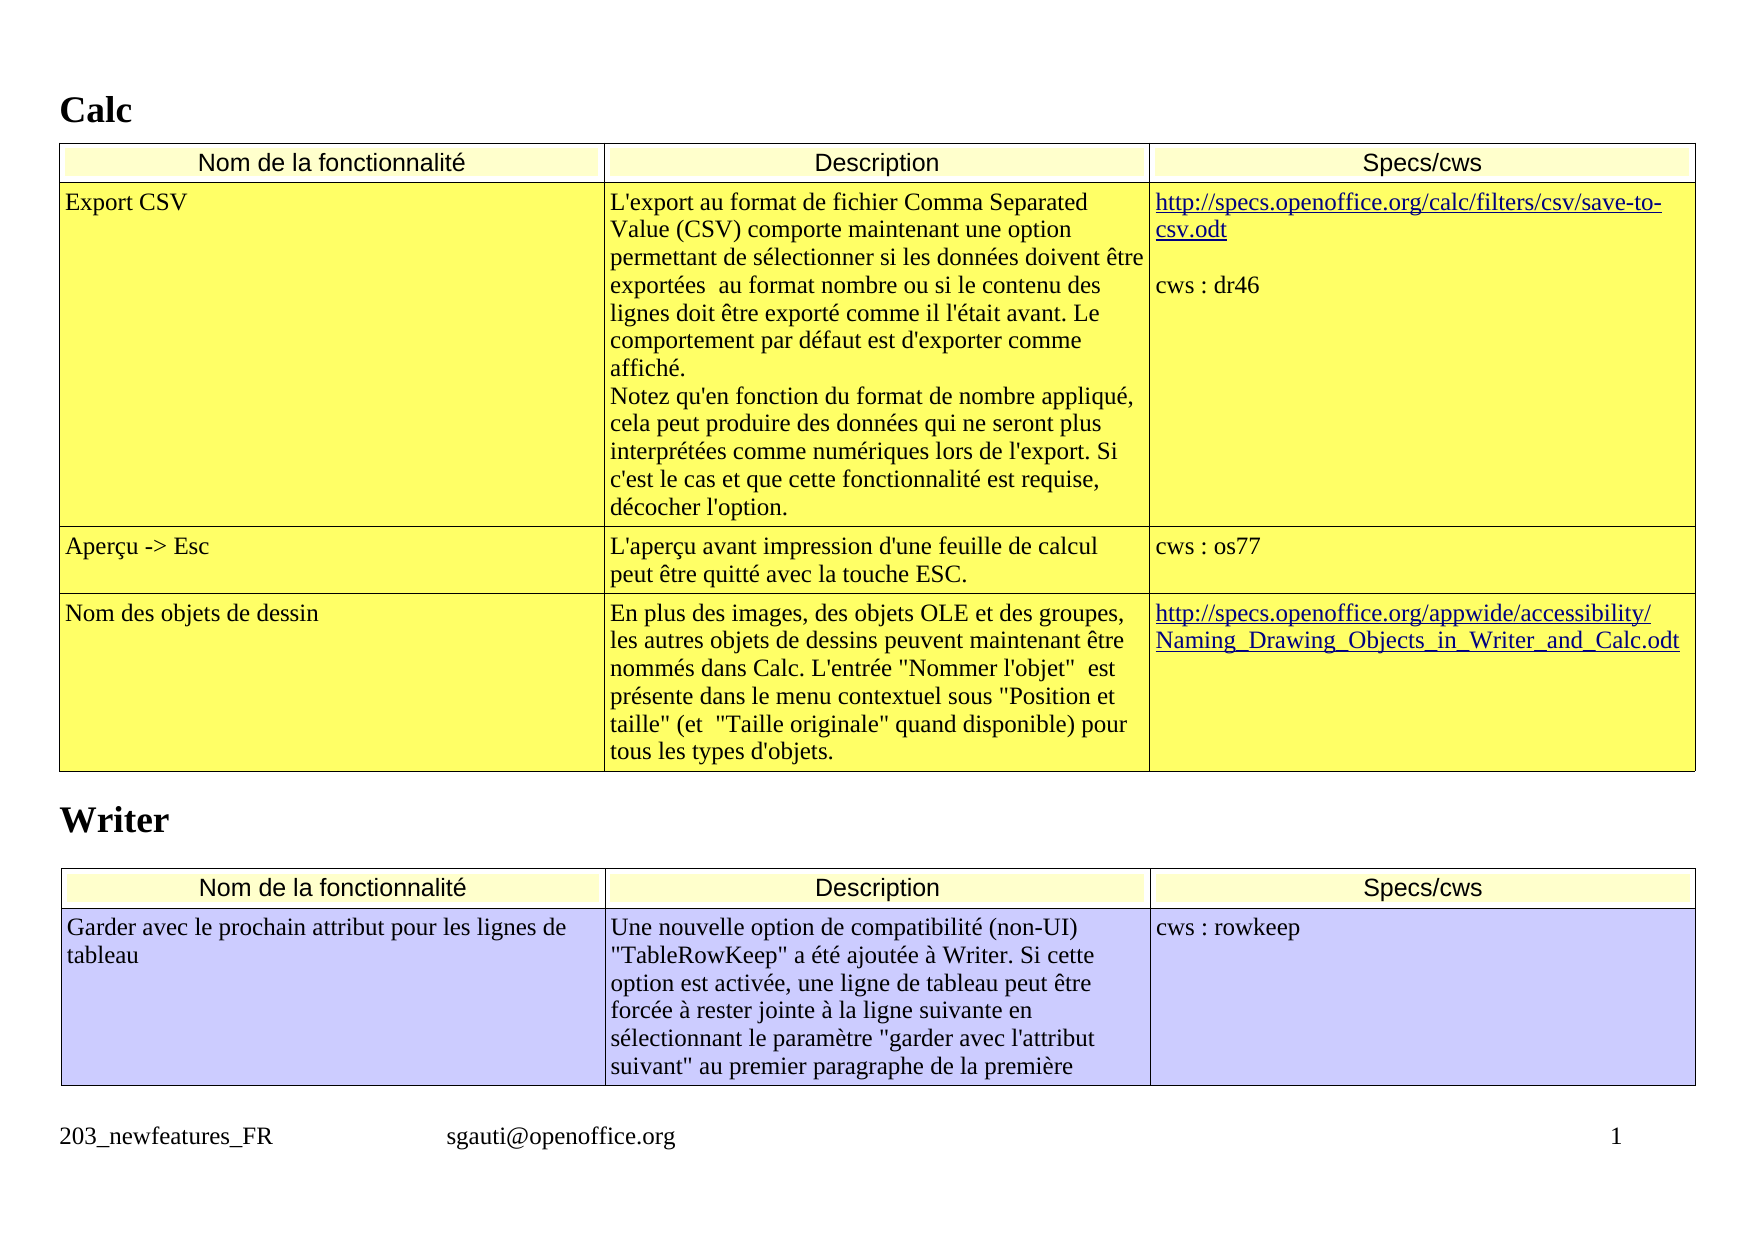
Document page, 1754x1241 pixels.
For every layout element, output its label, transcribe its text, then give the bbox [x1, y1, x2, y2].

table_cell Export CSV [60, 183, 604, 526]
table_header Description [605, 144, 1149, 182]
table_cell cws : rowkeep [1151, 909, 1695, 1085]
table_cell Garder avec le prochain attribut pour les lignes de tableau [62, 909, 605, 1085]
table_cell L'export au format de fichier Comma Separated Value (CSV) comporte maintenant une option permettant de sélectionner si les données doivent être exportées au format nombre ou si le contenu des lignes doit être exporté comme il l'était avant. Le comportement par défaut est d'exporter comme affiché. Notez qu'en fonction du format de nombre appliqué, cela peut produire des données qui ne seront plus interprétées comme numériques lors de l'export. Si c'est le cas et que cette fonctionnalité est requise, décocher l'option. [605, 183, 1149, 526]
table_cell Nom des objets de dessin [60, 594, 604, 771]
table_header Description [606, 869, 1150, 907]
table_cell cws : os77 [1150, 527, 1695, 593]
table_cell Une nouvelle option de compatibilité (non-UI) "TableRowKeep" a été ajoutée à Writer. Si cette option est activée, une ligne de tableau peut être forcée à rester jointe à la ligne suivante en sélectionnant le paramètre "garder avec l'attribut suivant" au premier paragraphe de la première [606, 909, 1150, 1085]
table_cell L'aperçu avant impression d'une feuille de calcul peut être quitté avec la touche ESC. [605, 527, 1149, 593]
table_cell http://specs.openoffice.org/appwide/accessibility/Naming_Drawing_Objects_in_Writer_and_Calc.odt [1150, 594, 1695, 771]
table_header Nom de la fonctionnalité [60, 144, 604, 182]
table_cell En plus des images, des objets OLE et des groupes, les autres objets de dessins peuvent maintenant être nommés dans Calc. L'entrée "Nommer l'objet" est présente dans le menu contextuel sous "Position et taille" (et "Taille originale" quand disponible) pour tous les types d'objets. [605, 594, 1149, 771]
text Writer [59, 799, 1695, 840]
table_cell http://specs.openoffice.org/calc/filters/csv/save-to-csv.odt cws : dr46 [1150, 183, 1695, 526]
table_header Nom de la fonctionnalité [62, 869, 605, 907]
table_header Specs/cws [1150, 144, 1695, 182]
table_cell Aperçu -> Esc [60, 527, 604, 593]
text Calc [59, 88, 1695, 130]
table_header Specs/cws [1151, 869, 1695, 907]
